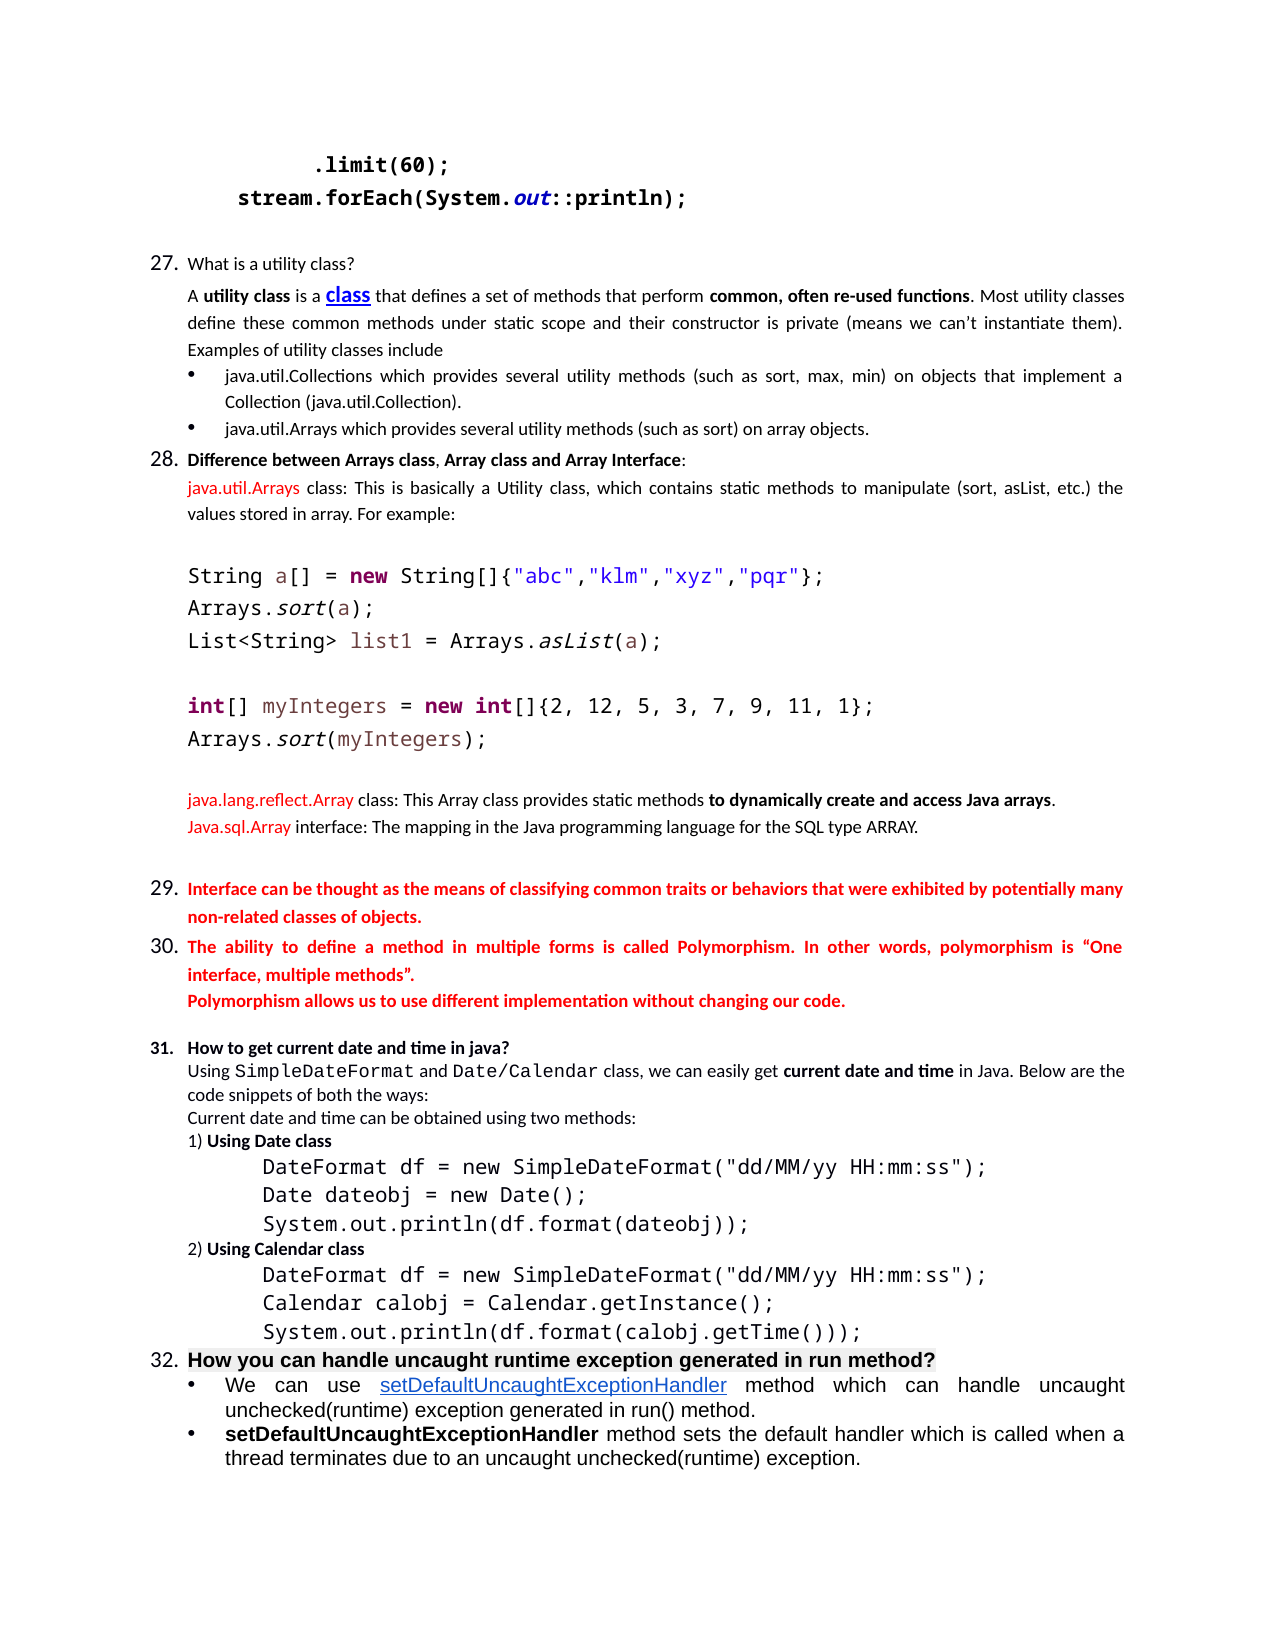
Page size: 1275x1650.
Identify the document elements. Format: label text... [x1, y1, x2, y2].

list We can use setDefaultUncaughtExceptionHandler method which can handle uncaught unchecked(runtime) exception generated in run() method. [187, 1373, 1125, 1422]
list How to get current date and time in java? [150, 1036, 1125, 1059]
list Current date and time can be obtained using two methods: [150, 1106, 1125, 1129]
list String a[] = new String[]{"abc","klm","xyz","pqr"}; [150, 561, 1125, 589]
list .limit(60); [150, 150, 1125, 178]
list Polymorphism allows us to use different implementation without changing our code. [150, 989, 1125, 1012]
list What is a utility class? [150, 248, 1125, 276]
list Arrays.sort(myIntegers); [150, 724, 1125, 752]
list A utility class is a class that defines a set of methods that perform common, often re-used functions. Most utility classes define these common methods under static scope and their constructor is private (means we can’t instantiate them). Examples of utility classes include [150, 280, 1125, 361]
list setDefaultUncaughtExceptionHandler method sets the default handler which is called when a thread terminates due to an uncaught unchecked(runtime) exception. [187, 1422, 1125, 1470]
list Java.sql.Array interface: The mapping in the Java programming language for the SQL type ARRAY. [150, 815, 1125, 838]
list Arrays.sort(a); [150, 593, 1125, 622]
list Using SimpleDateFormat and Date/Calendar class, we can easily get current date and time in Java. Below are the code snippets of both the ways: [150, 1059, 1125, 1106]
list DateFormat df = new SimpleDateFormat("dd/MM/yy HH:mm:ss"); [225, 1260, 1125, 1288]
list Calendar calobj = Calendar.getInstance(); [225, 1288, 1125, 1317]
list Difference between Arrays class, Array class and Array Interface: [150, 444, 1125, 472]
list List<String> list1 = Arrays.asList(a); [150, 626, 1125, 654]
list 1) Using Date class [150, 1129, 1125, 1152]
list The ability to define a method in multiple forms is called Polymorphism. In other words, polymorphism is “One interface, multiple methods”. [150, 931, 1125, 986]
list int[] myIntegers = new int[]{2, 12, 5, 3, 7, 9, 11, 1}; [150, 691, 1125, 719]
list DateFormat df = new SimpleDateFormat("dd/MM/yy HH:mm:ss"); [225, 1152, 1125, 1180]
list java.util.Arrays class: This is basically a Utility class, which contains static methods to manipulate (sort, asList, etc.) the values stored in array. For example: [150, 476, 1125, 525]
list Date dateobj = new Date(); [225, 1180, 1125, 1209]
list How you can handle uncaught runtime exception generated in run method? [150, 1345, 1125, 1373]
list java.util.Collections which provides several utility methods (such as sort, max, min) on objects that implement a Collection (java.util.Collection). [187, 364, 1125, 414]
list java.util.Arrays which provides several utility methods (such as sort) on array objects. [187, 417, 1125, 440]
list 2) Using Calendar class [150, 1237, 1125, 1260]
list Interface can be thought as the means of classifying common traits or behaviors that were exhibited by potentially many non-related classes of objects. [150, 873, 1125, 928]
list System.out.println(df.format(calobj.getTime())); [225, 1317, 1125, 1345]
list java.lang.reflect.Array class: This Array class provides static methods to dynamically create and access Java arrays. [150, 788, 1125, 811]
list stream.forEach(System.out::println); [150, 183, 1125, 211]
list System.out.println(df.format(dateobj)); [225, 1209, 1125, 1237]
